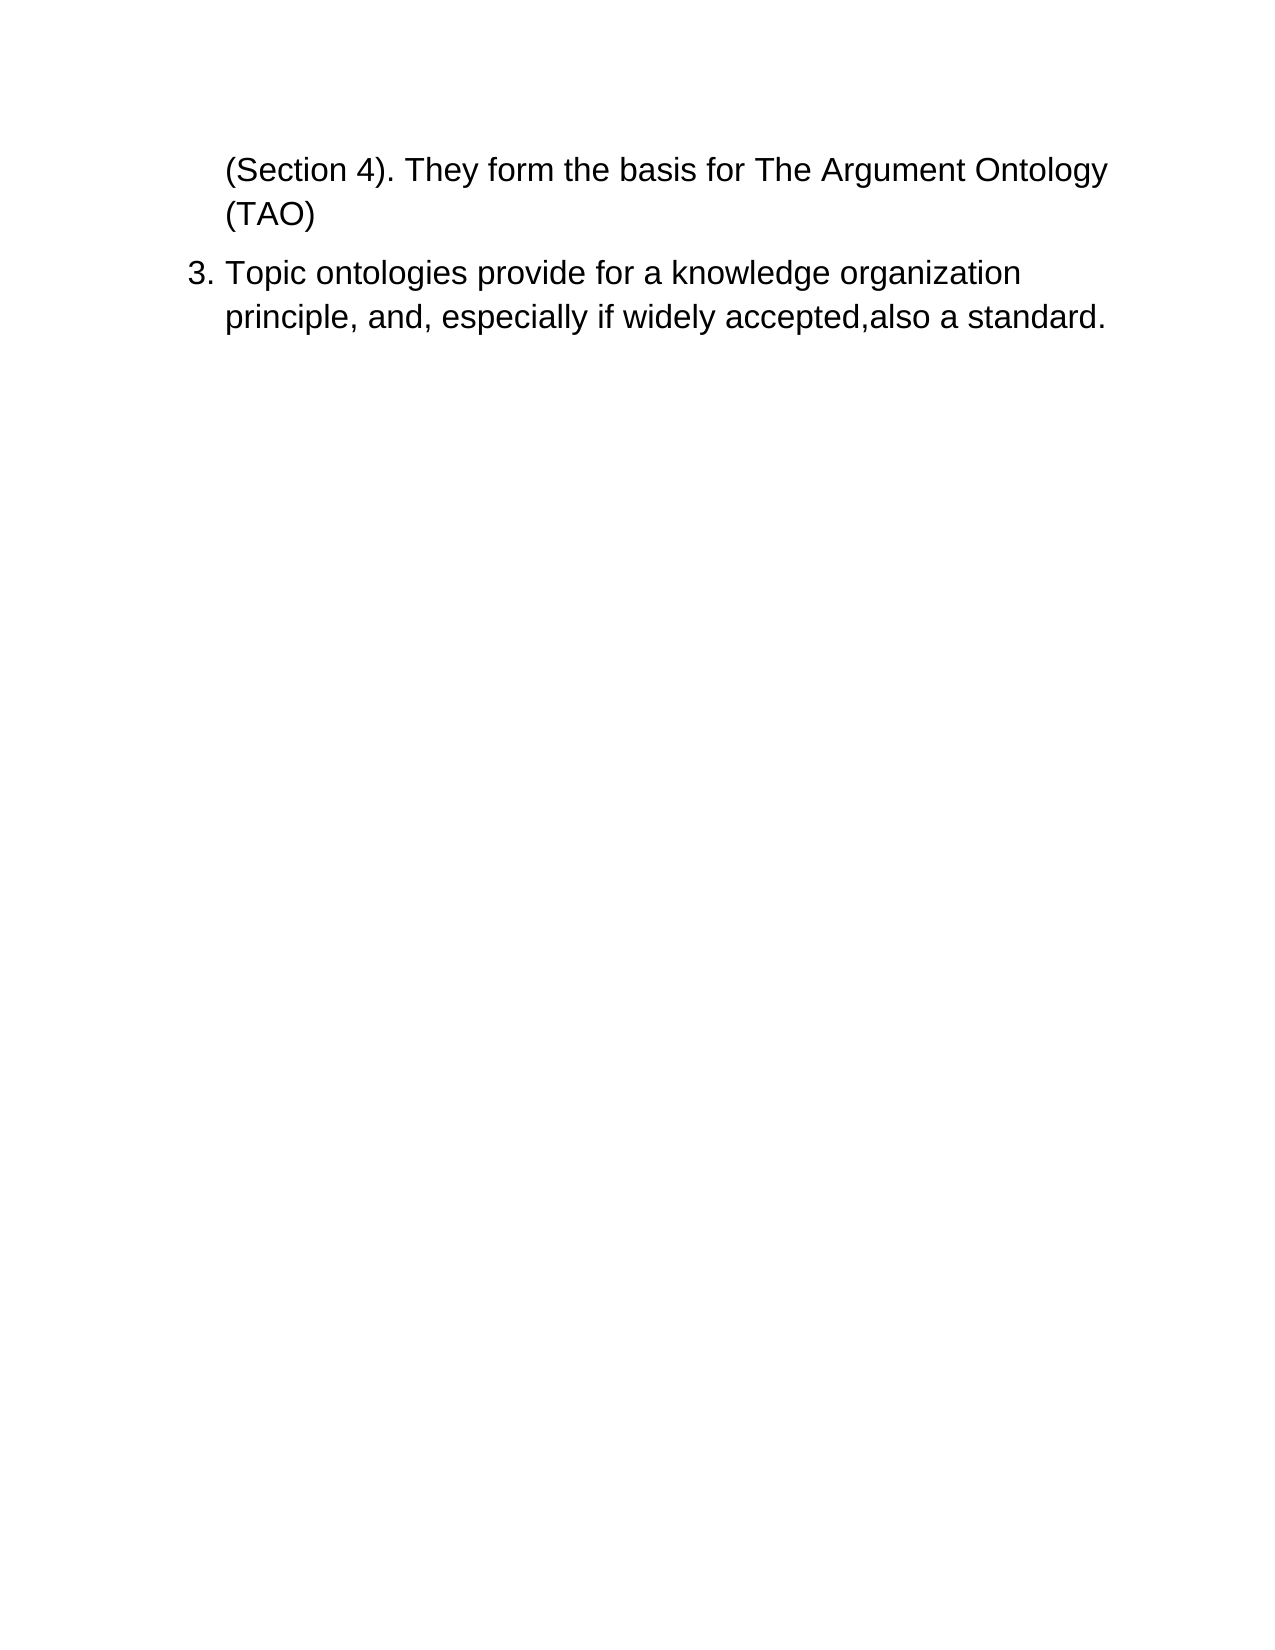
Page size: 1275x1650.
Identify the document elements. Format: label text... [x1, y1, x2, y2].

list (Section 4). They form the basis for The Argument Ontology (TAO) [187, 150, 1125, 233]
list Topic ontologies provide for a knowledge organization principle, and, especially if widely accepted,also a standard. [187, 253, 1125, 336]
